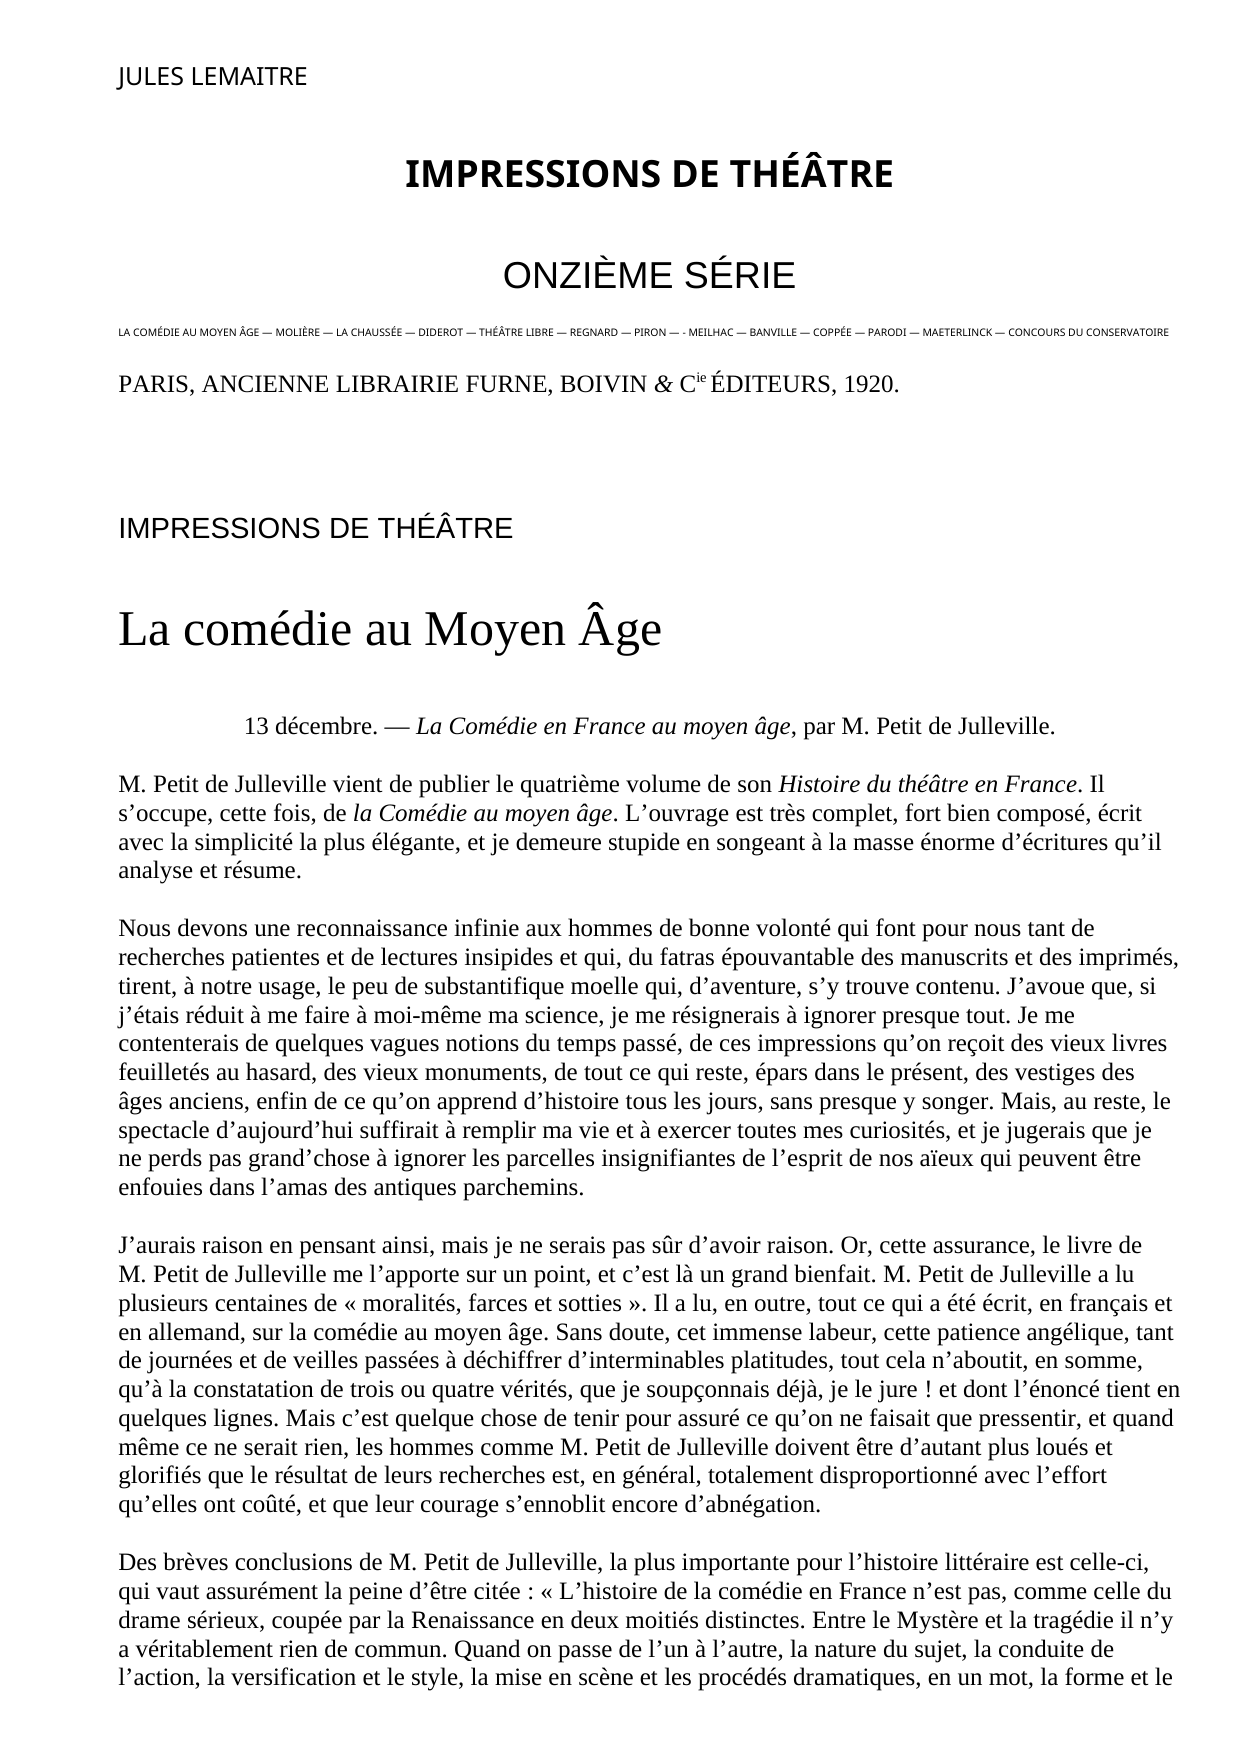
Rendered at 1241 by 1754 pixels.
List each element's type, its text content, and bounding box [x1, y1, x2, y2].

title IMPRESSIONS DE THÉÂTRE [118, 148, 1181, 199]
text J’aurais raison en pensant ainsi, mais je ne serais pas sûr d’avoir raison. Or, cette assurance, le livre de M. Petit de Julleville me l’apporte sur un point, et c’est là un grand bienfait. M. Petit de Julleville a lu plusieurs centaines de « moralités, farces et sotties ». Il a lu, en outre, tout ce qui a été écrit, en français et en allemand, sur la comédie au moyen âge. Sans doute, cet immense labeur, cette patience angélique, tant de journées et de veilles passées à déchiffrer d’interminables platitudes, tout cela n’aboutit, en somme, qu’à la constatation de trois ou quatre vérités, que je soupçonnais déjà, je le jure ! et dont l’énoncé tient en quelques lignes. Mais c’est quelque chose de tenir pour assuré ce qu’on ne faisait que pressentir, et quand même ce ne serait rien, les hommes comme M. Petit de Julleville doivent être d’autant plus loués et glorifiés que le résultat de leurs recherches est, en général, totalement disproportionné avec l’effort qu’elles ont coûté, et que leur courage s’ennoblit encore d’abnégation. [118, 1231, 1181, 1518]
text JULES LEMAITRE [118, 59, 1181, 93]
subtitle La comédie au Moyen Âge [118, 599, 1181, 656]
text M. Petit de Julleville vient de publier le quatrième volume de son Histoire du théâtre en France. Il s’occupe, cette fois, de la Comédie au moyen âge. L’ouvrage est très complet, fort bien composé, écrit avec la simplicité la plus élégante, et je demeure stupide en songeant à la masse énorme d’écritures qu’il analyse et résume. [118, 769, 1181, 884]
text IMPRESSIONS DE THÉÂTRE [118, 511, 1181, 544]
subtitle 13 décembre. — La Comédie en France au moyen âge, par M. Petit de Julleville. [118, 711, 1181, 739]
text Des brèves conclusions de M. Petit de Julleville, la plus importante pour l’histoire littéraire est celle-ci, qui vaut assurément la peine d’être citée : « L’histoire de la comédie en France n’est pas, comme celle du drame sérieux, coupée par la Renaissance en deux moitiés distinctes. Entre le Mystère et la tragédie il n’y a véritablement rien de commun. Quand on passe de l’un à l’autre, la nature du sujet, la conduite de l’action, la versification et le style, la mise en scène et les procédés dramatiques, en un mot, la forme et le [118, 1547, 1181, 1691]
text PARIS, ANCIENNE LIBRAIRIE FURNE, BOIVIN & Cie ÉDITEURS, 1920. [118, 369, 1181, 398]
text Nous devons une reconnaissance infinie aux hommes de bonne volonté qui font pour nous tant de recherches patientes et de lectures insipides et qui, du fatras épouvantable des manuscrits et des imprimés, tirent, à notre usage, le peu de substantifique moelle qui, d’aventure, s’y trouve contenu. J’avoue que, si j’étais réduit à me faire à moi-même ma science, je me résignerais à ignorer presque tout. Je me contenterais de quelques vagues notions du temps passé, de ces impressions qu’on reçoit des vieux livres feuilletés au hasard, des vieux monuments, de tout ce qui reste, épars dans le présent, des vestiges des âges anciens, enfin de ce qu’on apprend d’histoire tous les jours, sans presque y songer. Mais, au reste, le spectacle d’aujourd’hui suffirait à remplir ma vie et à exercer toutes mes curiosités, et je jugerais que je ne perds pas grand’chose à ignorer les parcelles insignifiantes de l’esprit de nos aïeux qui peuvent être enfouies dans l’amas des antiques parchemins. [118, 913, 1181, 1201]
title ONZIÈME SÉRIE [118, 253, 1181, 296]
text LA COMÉDIE AU MOYEN ÂGE — MOLIÈRE — LA CHAUSSÉE — DIDEROT — THÉÂTRE LIBRE — REGNARD — PIRON — - MEILHAC — BANVILLE — COPPÉE — PARODI — MAETERLINCK — CONCOURS DU CONSERVATOIRE [118, 326, 1181, 340]
